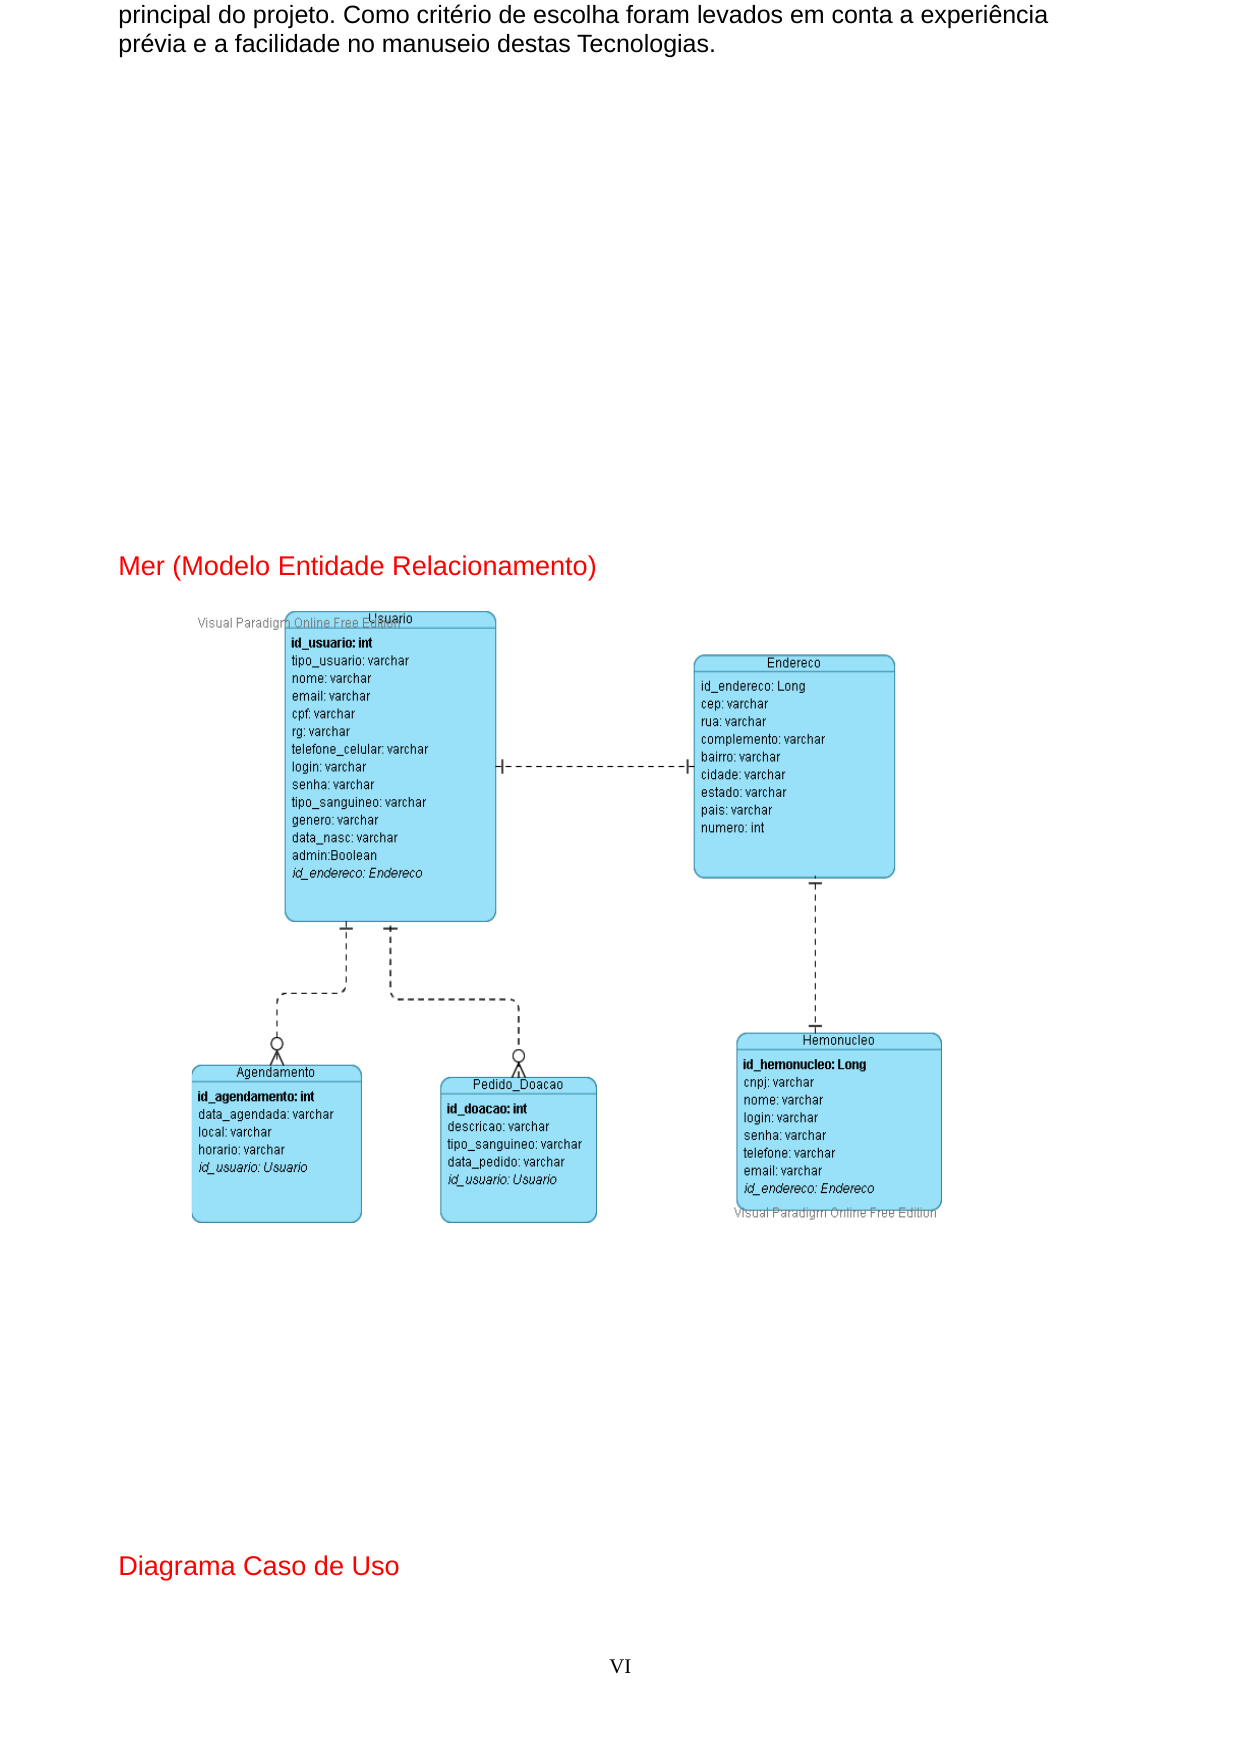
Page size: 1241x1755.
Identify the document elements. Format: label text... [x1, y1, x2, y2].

text principal do projeto. Como critério de escolha foram levados em conta a experiência prévia e a facilidade no manuseio destas Tecnologias. [118, 0, 1122, 57]
subtitle Mer (Modelo Entidade Relacionamento) [118, 550, 1122, 582]
subtitle Diagrama Caso de Uso [118, 1550, 1122, 1581]
